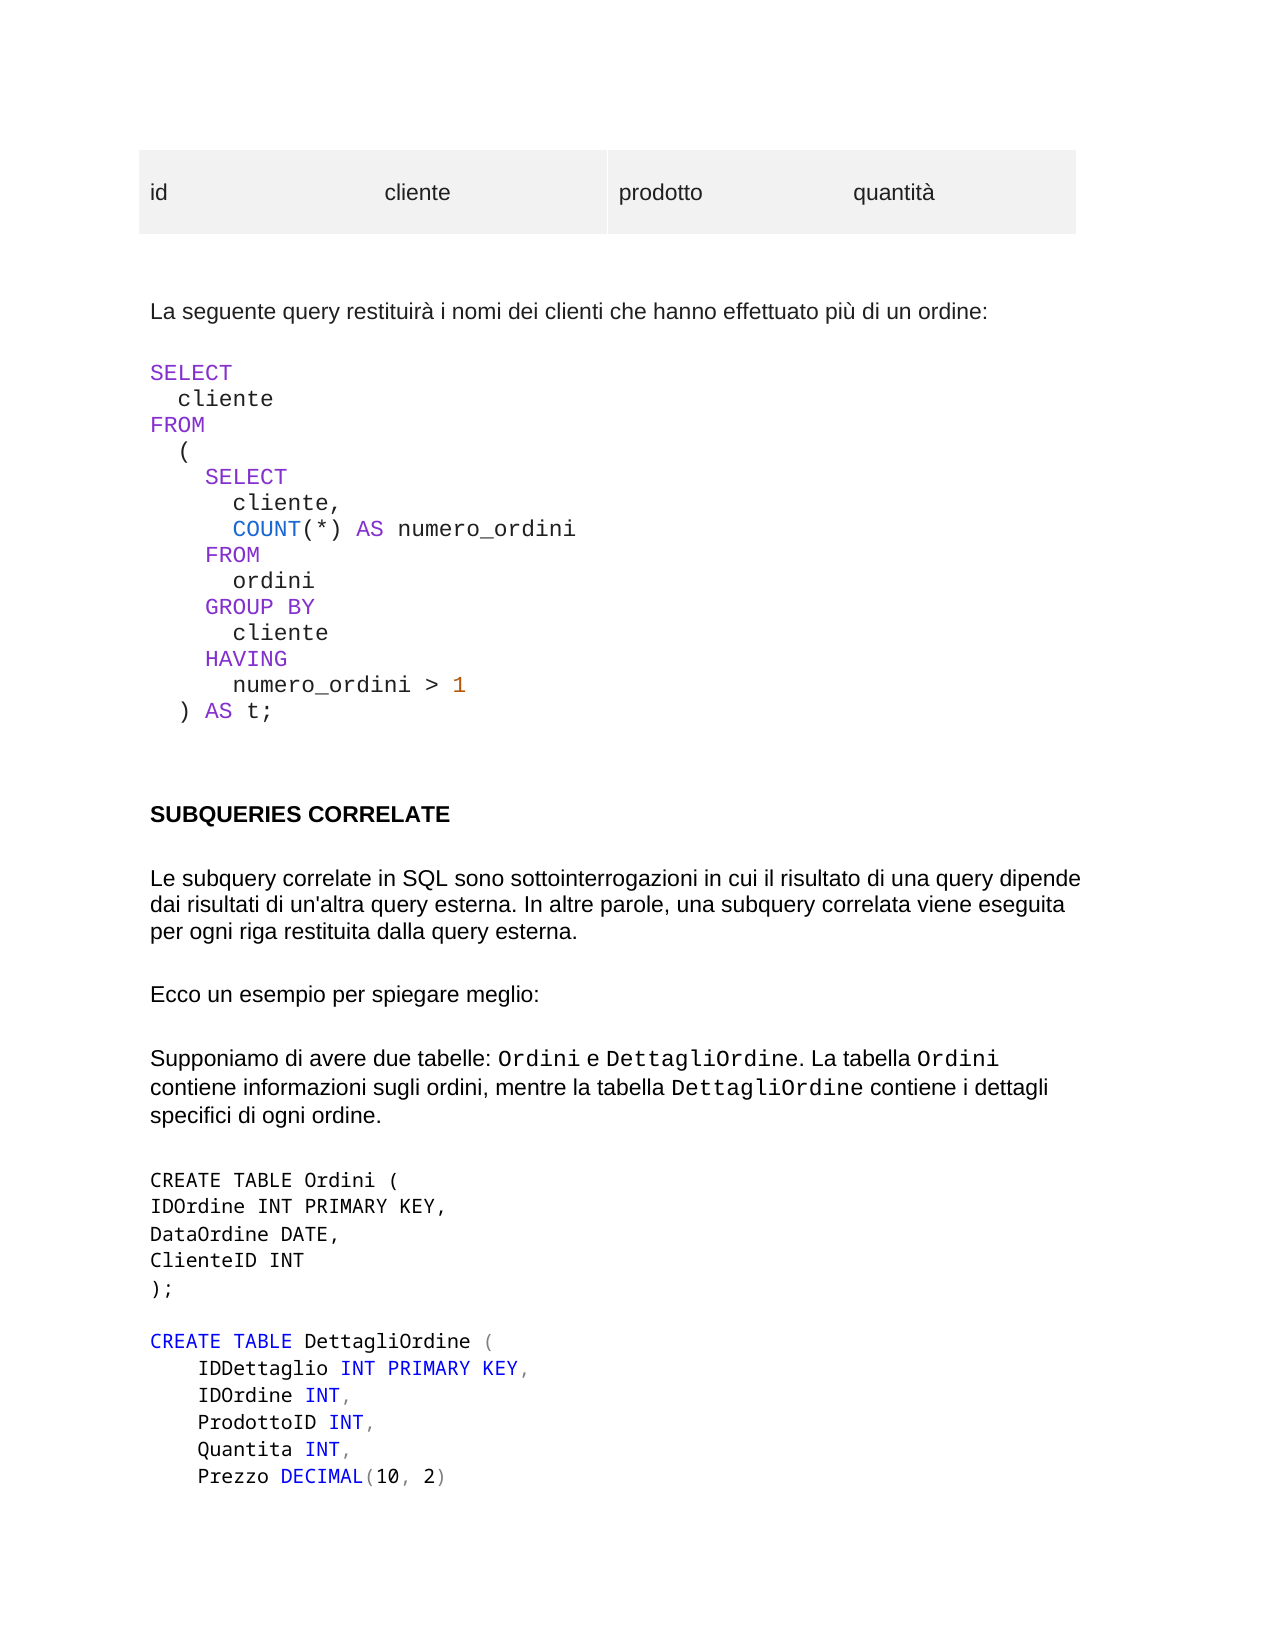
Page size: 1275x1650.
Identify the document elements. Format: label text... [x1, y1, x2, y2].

text IDOrdine INT, [150, 1382, 1125, 1409]
text CREATE TABLE DettagliOrdine ( [150, 1328, 1125, 1355]
text Prezzo DECIMAL(10, 2) [150, 1463, 1125, 1489]
table_header cliente [373, 150, 607, 234]
text CREATE TABLE Ordini ( [150, 1166, 1125, 1193]
text ); [150, 1274, 1125, 1301]
table_header quantità [842, 150, 1076, 234]
text DataOrdine DATE, [150, 1220, 1125, 1247]
text Le subquery correlate in SQL sono sottointerrogazioni in cui il risultato di una query dipende dai risultati di un'altra query esterna. In altre parole, una subquery correlata viene eseguita per ogni riga restituita dalla query esterna. [150, 865, 1087, 944]
subtitle SUBQUERIES CORRELATE [150, 801, 1087, 827]
table_header id [139, 150, 373, 234]
text Supponiamo di avere due tabelle: Ordini e DettagliOrdine. La tabella Ordini contiene informazioni sugli ordini, mentre la tabella DettagliOrdine contiene i dettagli specifici di ogni ordine. [150, 1045, 1087, 1128]
text IDOrdine INT PRIMARY KEY, [150, 1193, 1125, 1220]
text La seguente query restituirà i nomi dei clienti che hanno effettuato più di un ordine: [150, 298, 1087, 324]
table_header prodotto [608, 150, 842, 234]
text ClienteID INT [150, 1247, 1125, 1274]
text ProdottoID INT, [150, 1409, 1125, 1436]
text SELECT cliente FROM ( SELECT cliente, COUNT(*) AS numero_ordini FROM ordini GROUP BY cliente HAVING numero_ordini > 1 ) AS t; [150, 362, 1087, 751]
text IDDettaglio INT PRIMARY KEY, [150, 1355, 1125, 1382]
text Quantita INT, [150, 1436, 1125, 1463]
text Ecco un esempio per spiegare meglio: [150, 981, 1087, 1008]
